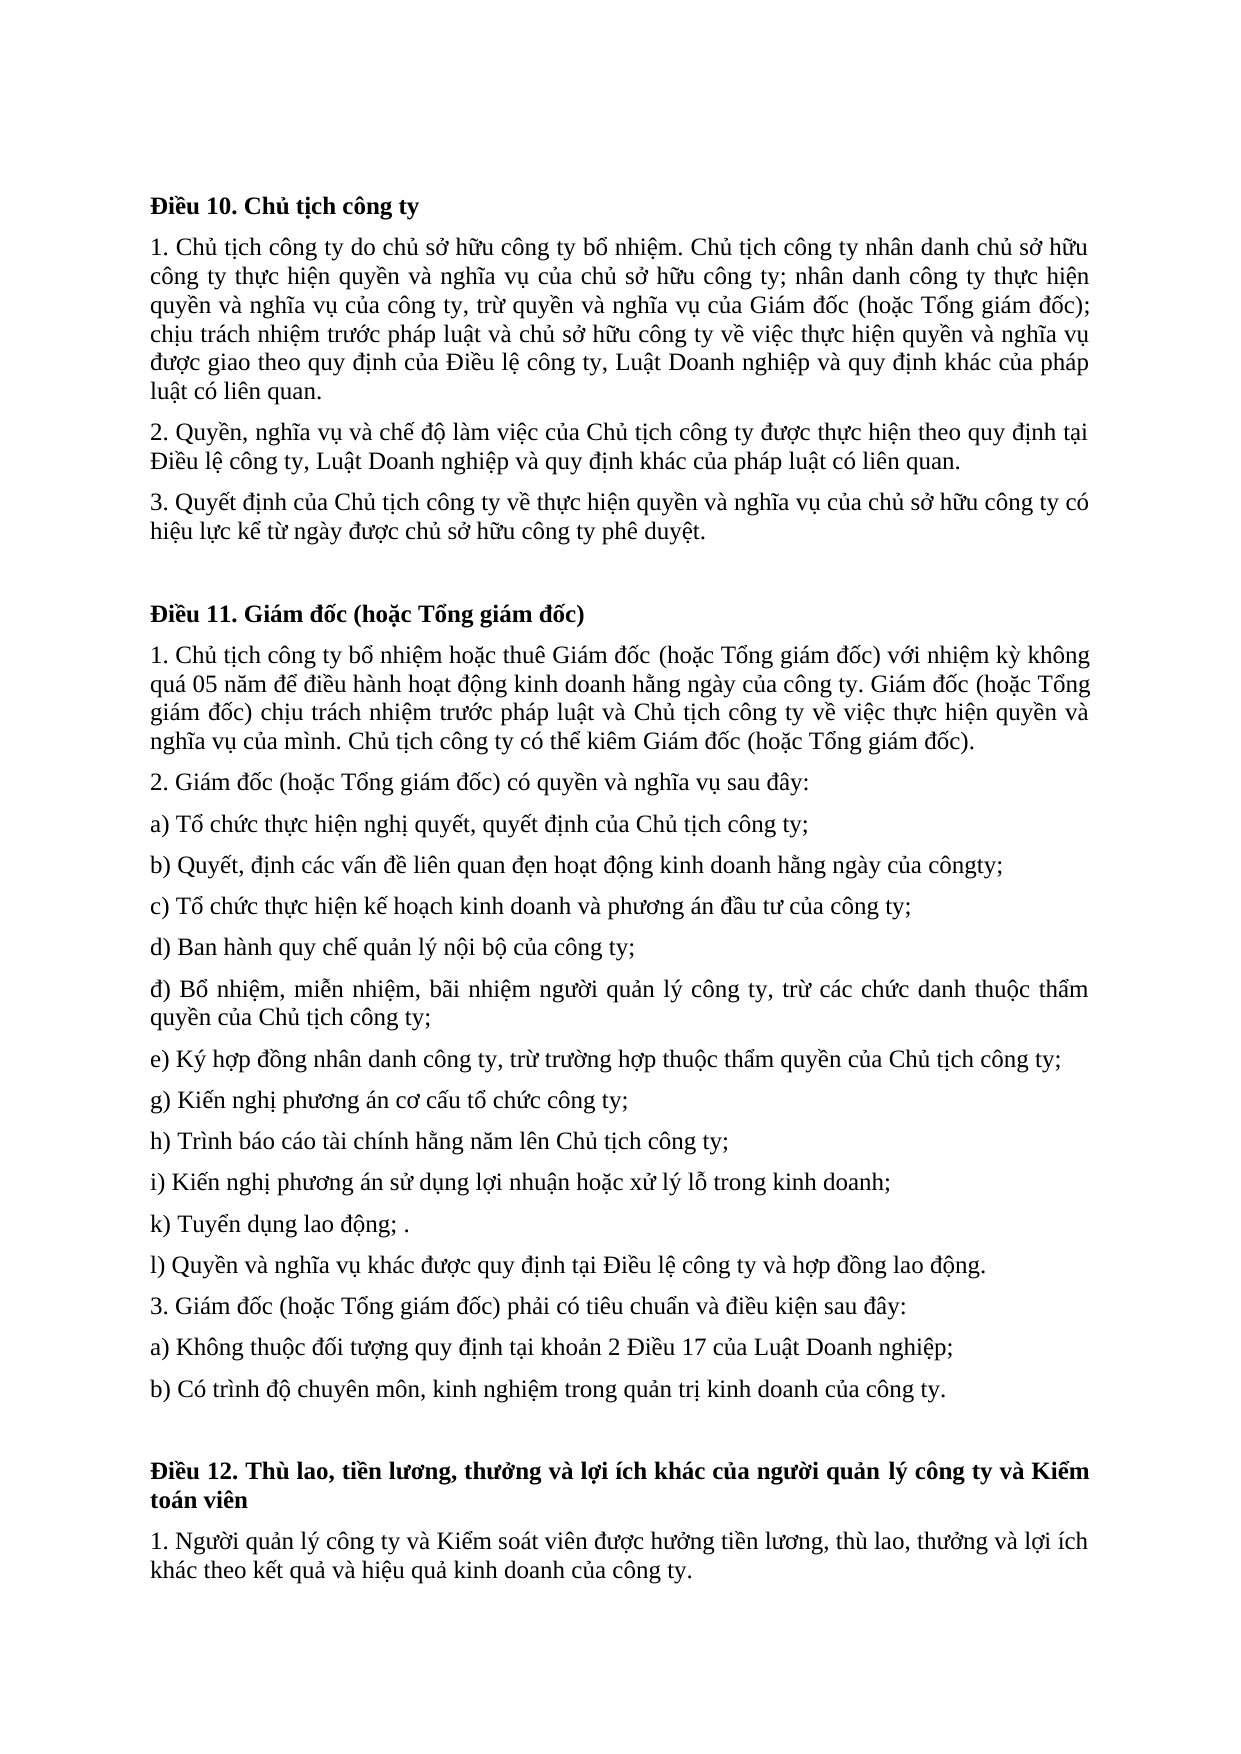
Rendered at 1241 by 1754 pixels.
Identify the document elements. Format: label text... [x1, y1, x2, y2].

subtitle Điều 11. Giám đốc (hoặc Tổng giám đốc) [150, 599, 1090, 627]
text b) Có trình độ chuyên môn, kinh nghiệm trong quản trị kinh doanh của công ty. [150, 1374, 1090, 1402]
subtitle Điều 10. Chủ tịch công ty [150, 191, 1090, 220]
text 3. Quyết định của Chủ tịch công ty về thực hiện quyền và nghĩa vụ của chủ sở hữu công ty có hiệu lực kể từ ngày được chủ sở hữu công ty phê duyệt. [150, 487, 1090, 545]
text d) Ban hành quy chế quản lý nội bộ của công ty; [150, 932, 1090, 961]
text i) Kiến nghị phương án sử dụng lợi nhuận hoặc xử lý lỗ trong kinh doanh; [150, 1167, 1090, 1196]
text e) Ký hợp đồng nhân danh công ty, trừ trường hợp thuộc thẩm quyền của Chủ tịch công ty; [150, 1044, 1090, 1072]
text 3. Giám đốc (hoặc Tổng giám đốc) phải có tiêu chuẩn và điều kiện sau đây: [150, 1291, 1090, 1320]
text a) Tổ chức thực hiện nghị quyết, quyết định của Chủ tịch công ty; [150, 809, 1090, 837]
text 1. Người quản lý công ty và Kiểm soát viên được hưởng tiền lương, thù lao, thưởng và lợi ích khác theo kết quả và hiệu quả kinh doanh của công ty. [150, 1526, 1090, 1584]
subtitle Điều 12. Thù lao, tiền lương, thưởng và lợi ích khác của người quản lý công ty và Kiểm toán viên [150, 1456, 1090, 1514]
text 1. Chủ tịch công ty bổ nhiệm hoặc thuê Giám đốc (hoặc Tổng giám đốc) với nhiệm kỳ không quá 05 năm để điều hành hoạt động kinh doanh hằng ngày của công ty. Giám đốc (hoặc Tổng giám đốc) chịu trách nhiệm trước pháp luật và Chủ tịch công ty về việc thực hiện quyền và nghĩa vụ của mình. Chủ tịch công ty có thể kiêm Giám đốc (hoặc Tổng giám đốc). [150, 640, 1090, 755]
text c) Tổ chức thực hiện kế hoạch kinh doanh và phương án đầu tư của công ty; [150, 891, 1090, 920]
text 1. Chủ tịch công ty do chủ sở hữu công ty bổ nhiệm. Chủ tịch công ty nhân danh chủ sở hữu công ty thực hiện quyền và nghĩa vụ của chủ sở hữu công ty; nhân danh công ty thực hiện quyền và nghĩa vụ của công ty, trừ quyền và nghĩa vụ của Giám đốc (hoặc Tổng giám đốc); chịu trách nhiệm trước pháp luật và chủ sở hữu công ty về việc thực hiện quyền và nghĩa vụ được giao theo quy định của Điều lệ công ty, Luật Doanh nghiệp và quy định khác của pháp luật có liên quan. [150, 232, 1090, 405]
text g) Kiến nghị phương án cơ cấu tổ chức công ty; [150, 1085, 1090, 1114]
text 2. Giám đốc (hoặc Tổng giám đốc) có quyền và nghĩa vụ sau đây: [150, 767, 1090, 796]
text h) Trình báo cáo tài chính hằng năm lên Chủ tịch công ty; [150, 1126, 1090, 1155]
text 2. Quyền, nghĩa vụ và chế độ làm việc của Chủ tịch công ty được thực hiện theo quy định tại Điều lệ công ty, Luật Doanh nghiệp và quy định khác của pháp luật có liên quan. [150, 417, 1090, 475]
text l) Quyền và nghĩa vụ khác được quy định tại Điều lệ công ty và hợp đồng lao động. [150, 1250, 1090, 1279]
text a) Không thuộc đối tượng quy định tại khoản 2 Điều 17 của Luật Doanh nghiệp; [150, 1332, 1090, 1361]
text k) Tuyển dụng lao động; . [150, 1209, 1090, 1237]
text đ) Bổ nhiệm, miễn nhiệm, bãi nhiệm người quản lý công ty, trừ các chức danh thuộc thẩm quyền của Chủ tịch công ty; [150, 974, 1090, 1031]
text b) Quyết, định các vấn đề liên quan đẹn hoạt động kinh doanh hằng ngày của côngty; [150, 850, 1090, 879]
